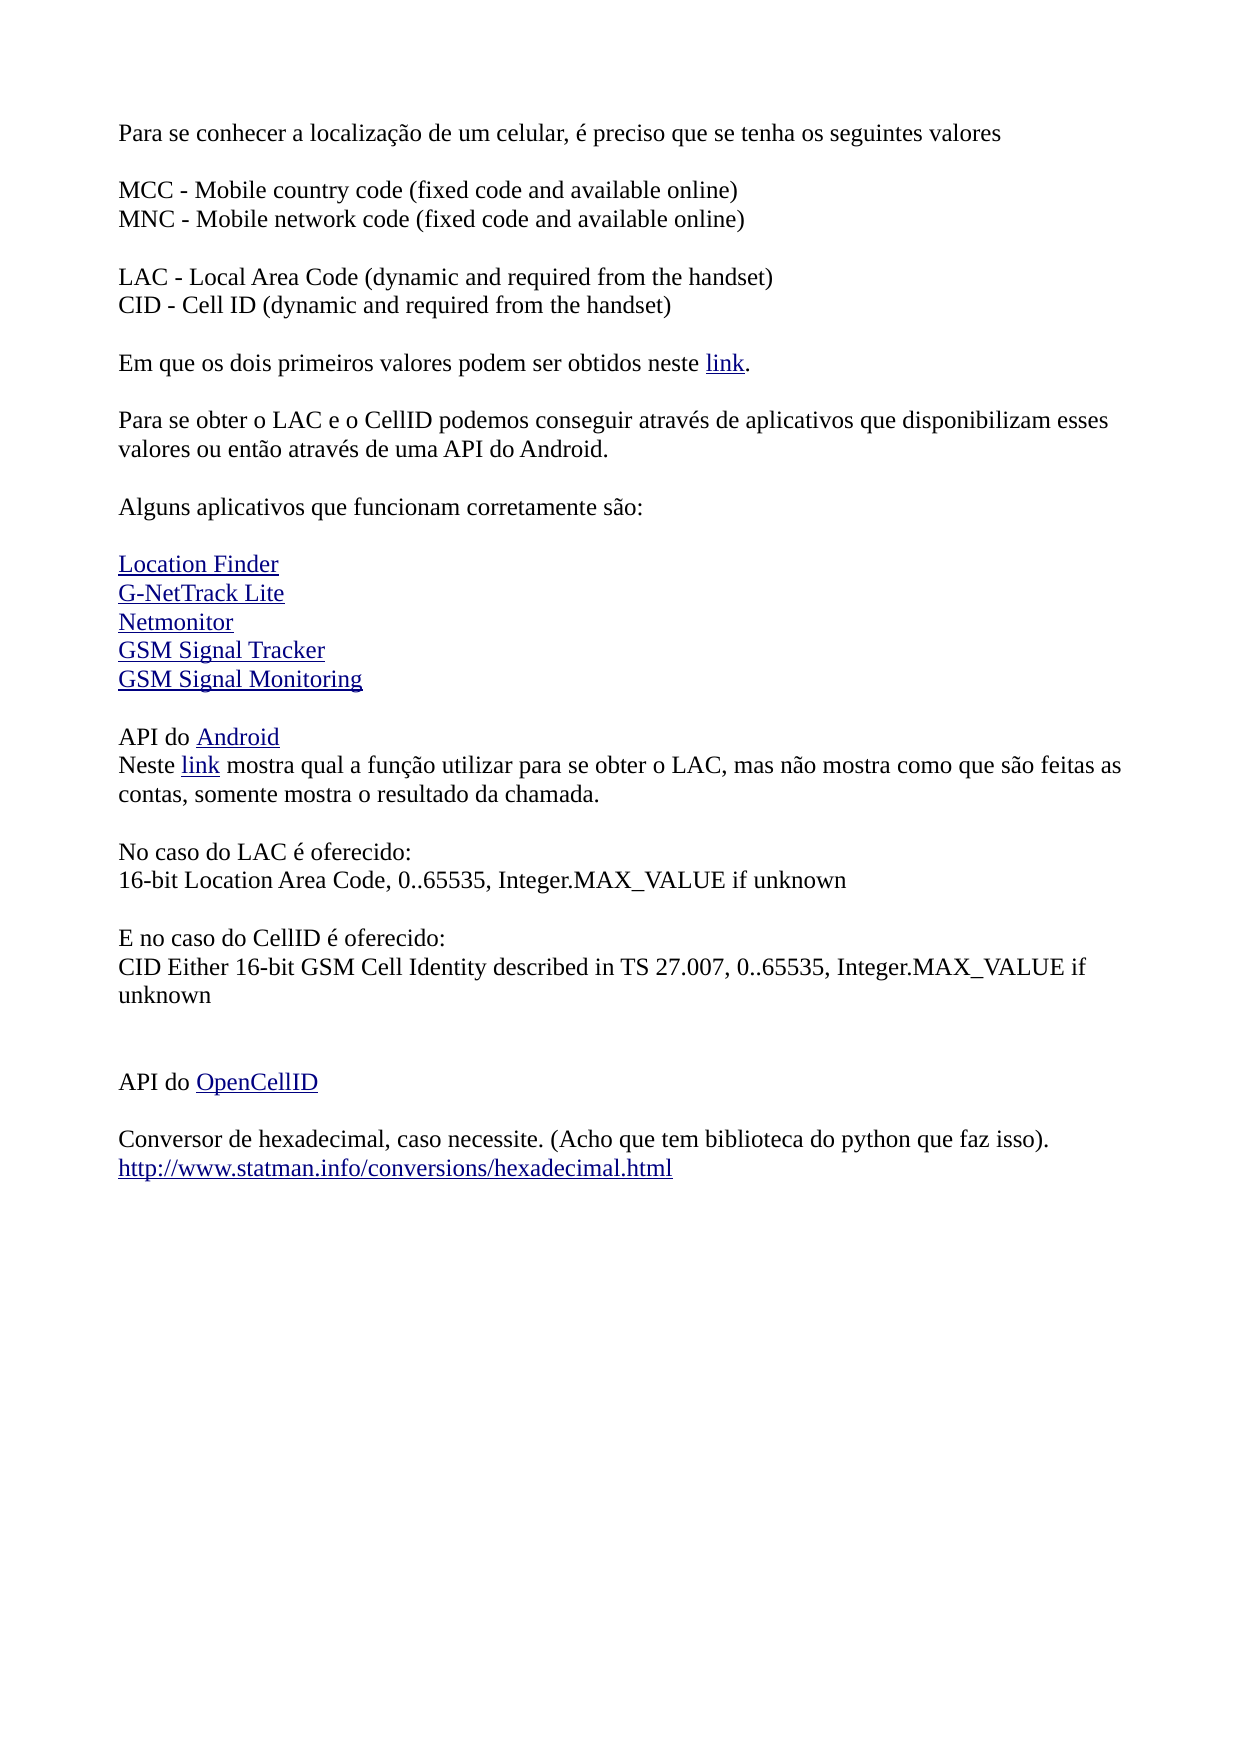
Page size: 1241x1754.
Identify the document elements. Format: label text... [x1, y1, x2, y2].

text No caso do LAC é oferecido: [118, 837, 1122, 866]
text G-NetTrack Lite [118, 578, 1122, 607]
text Para se conhecer a localização de um celular, é preciso que se tenha os seguintes valores [118, 118, 1122, 147]
text API do OpenCellID [118, 1067, 1122, 1096]
text Alguns aplicativos que funcionam corretamente são: [118, 492, 1122, 521]
text Conversor de hexadecimal, caso necessite. (Acho que tem biblioteca do python que faz isso). [118, 1124, 1122, 1153]
text Em que os dois primeiros valores podem ser obtidos neste link. [118, 348, 1122, 377]
text Para se obter o LAC e o CellID podemos conseguir através de aplicativos que disponibilizam esses valores ou então através de uma API do Android. [118, 406, 1122, 463]
text Neste link mostra qual a função utilizar para se obter o LAC, mas não mostra como que são feitas as contas, somente mostra o resultado da chamada. [118, 751, 1122, 808]
text http://www.statman.info/conversions/hexadecimal.html [118, 1153, 1122, 1182]
text API do Android [118, 722, 1122, 751]
text Location Finder [118, 549, 1122, 578]
text GSM Signal Tracker [118, 636, 1122, 664]
text Netmonitor [118, 607, 1122, 636]
text E no caso do CellID é oferecido: [118, 923, 1122, 952]
text 16-bit Location Area Code, 0..65535, Integer.MAX_VALUE if unknown [118, 866, 1122, 894]
text GSM Signal Monitoring [118, 664, 1122, 693]
text CID Either 16-bit GSM Cell Identity described in TS 27.007, 0..65535, Integer.MAX_VALUE if unknown [118, 952, 1122, 1009]
text MCC - Mobile country code (fixed code and available online) MNC - Mobile network code (fixed code and available online) LAC - Local Area Code (dynamic and required from the handset) CID - Cell ID (dynamic and required from the handset) [118, 176, 1122, 319]
